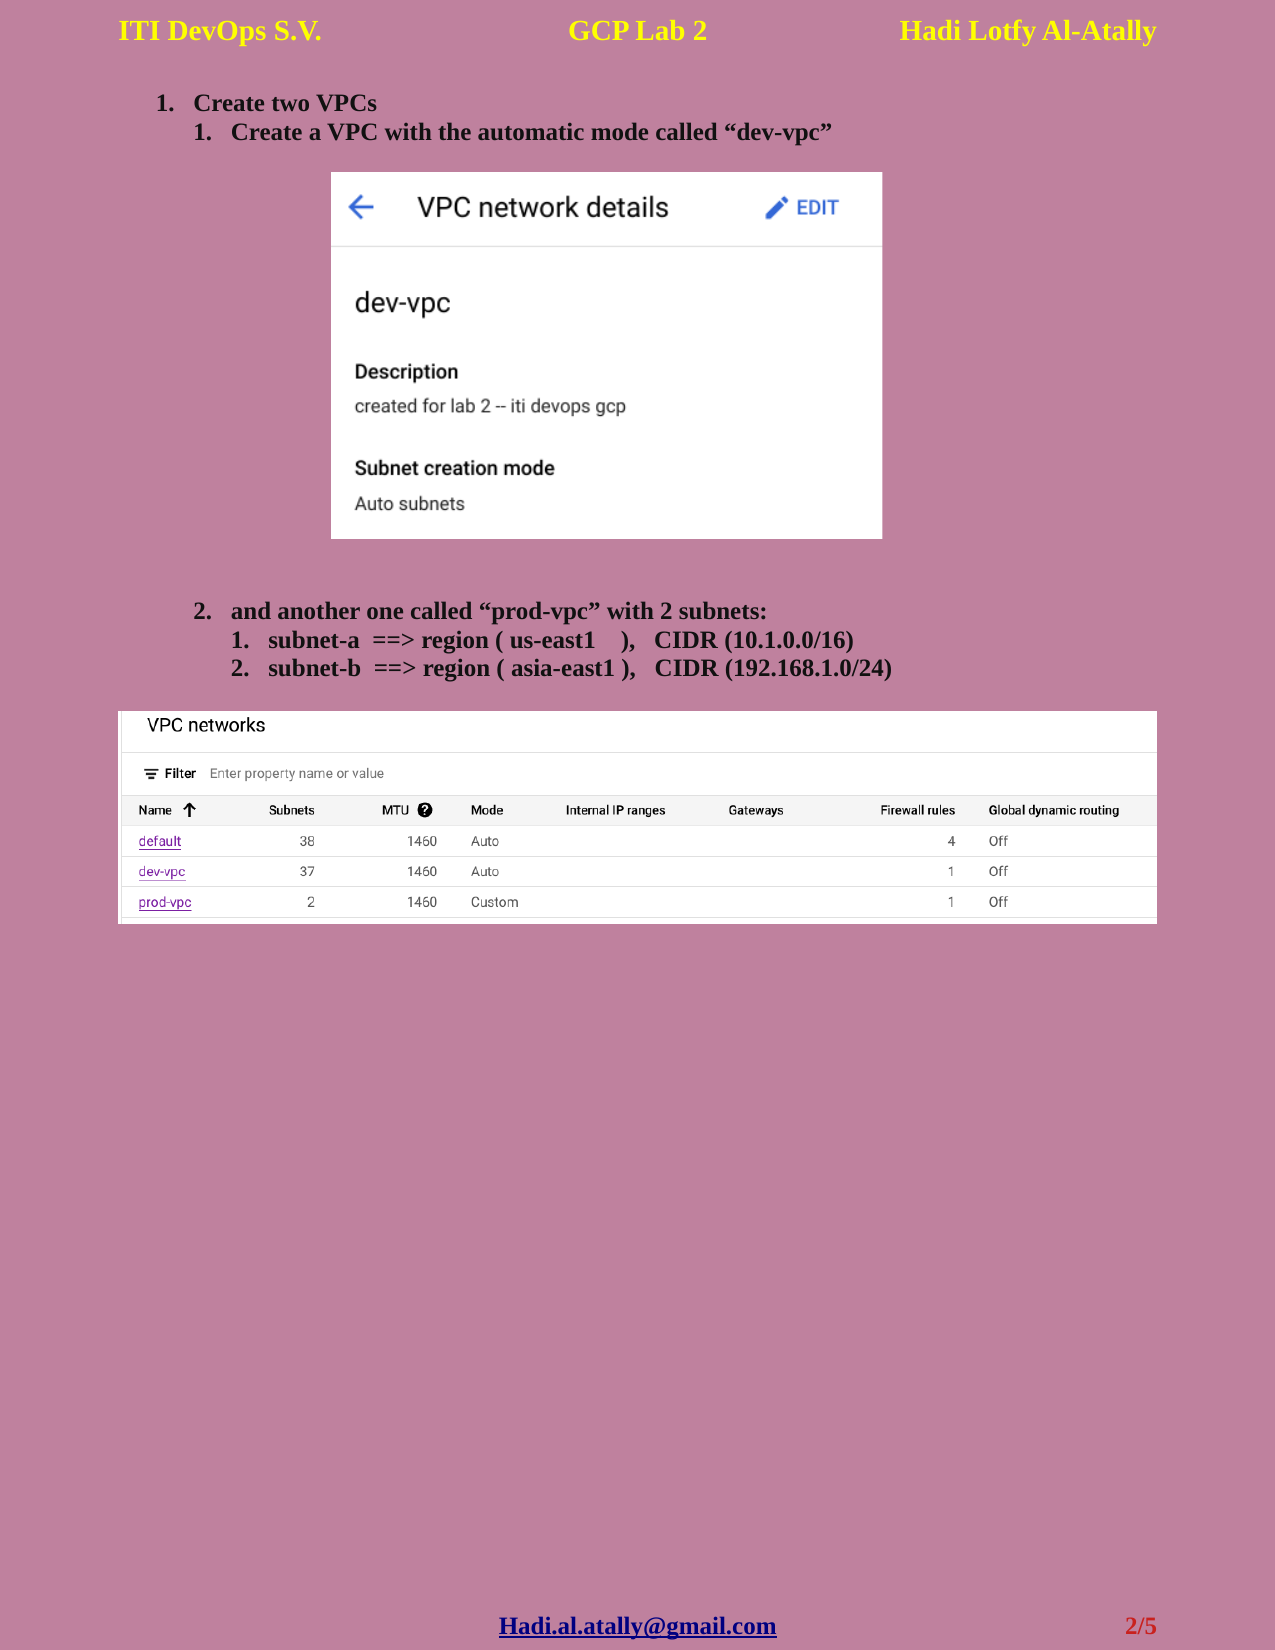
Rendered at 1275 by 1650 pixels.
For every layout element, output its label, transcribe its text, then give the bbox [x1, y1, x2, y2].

picture [331, 172, 883, 539]
list and another one called “prod-vpc” with 2 subnets: [193, 596, 1157, 625]
list subnet-b ==> region ( asia-east1 ), CIDR (192.168.1.0/24) [231, 653, 1157, 682]
list Create a VPC with the automatic mode called “dev-vpc” [193, 117, 1157, 146]
list Create two VPCs [156, 88, 1157, 117]
list subnet-a ==> region ( us-east1 ), CIDR (10.1.0.0/16) [231, 625, 1157, 653]
picture [118, 711, 1157, 924]
